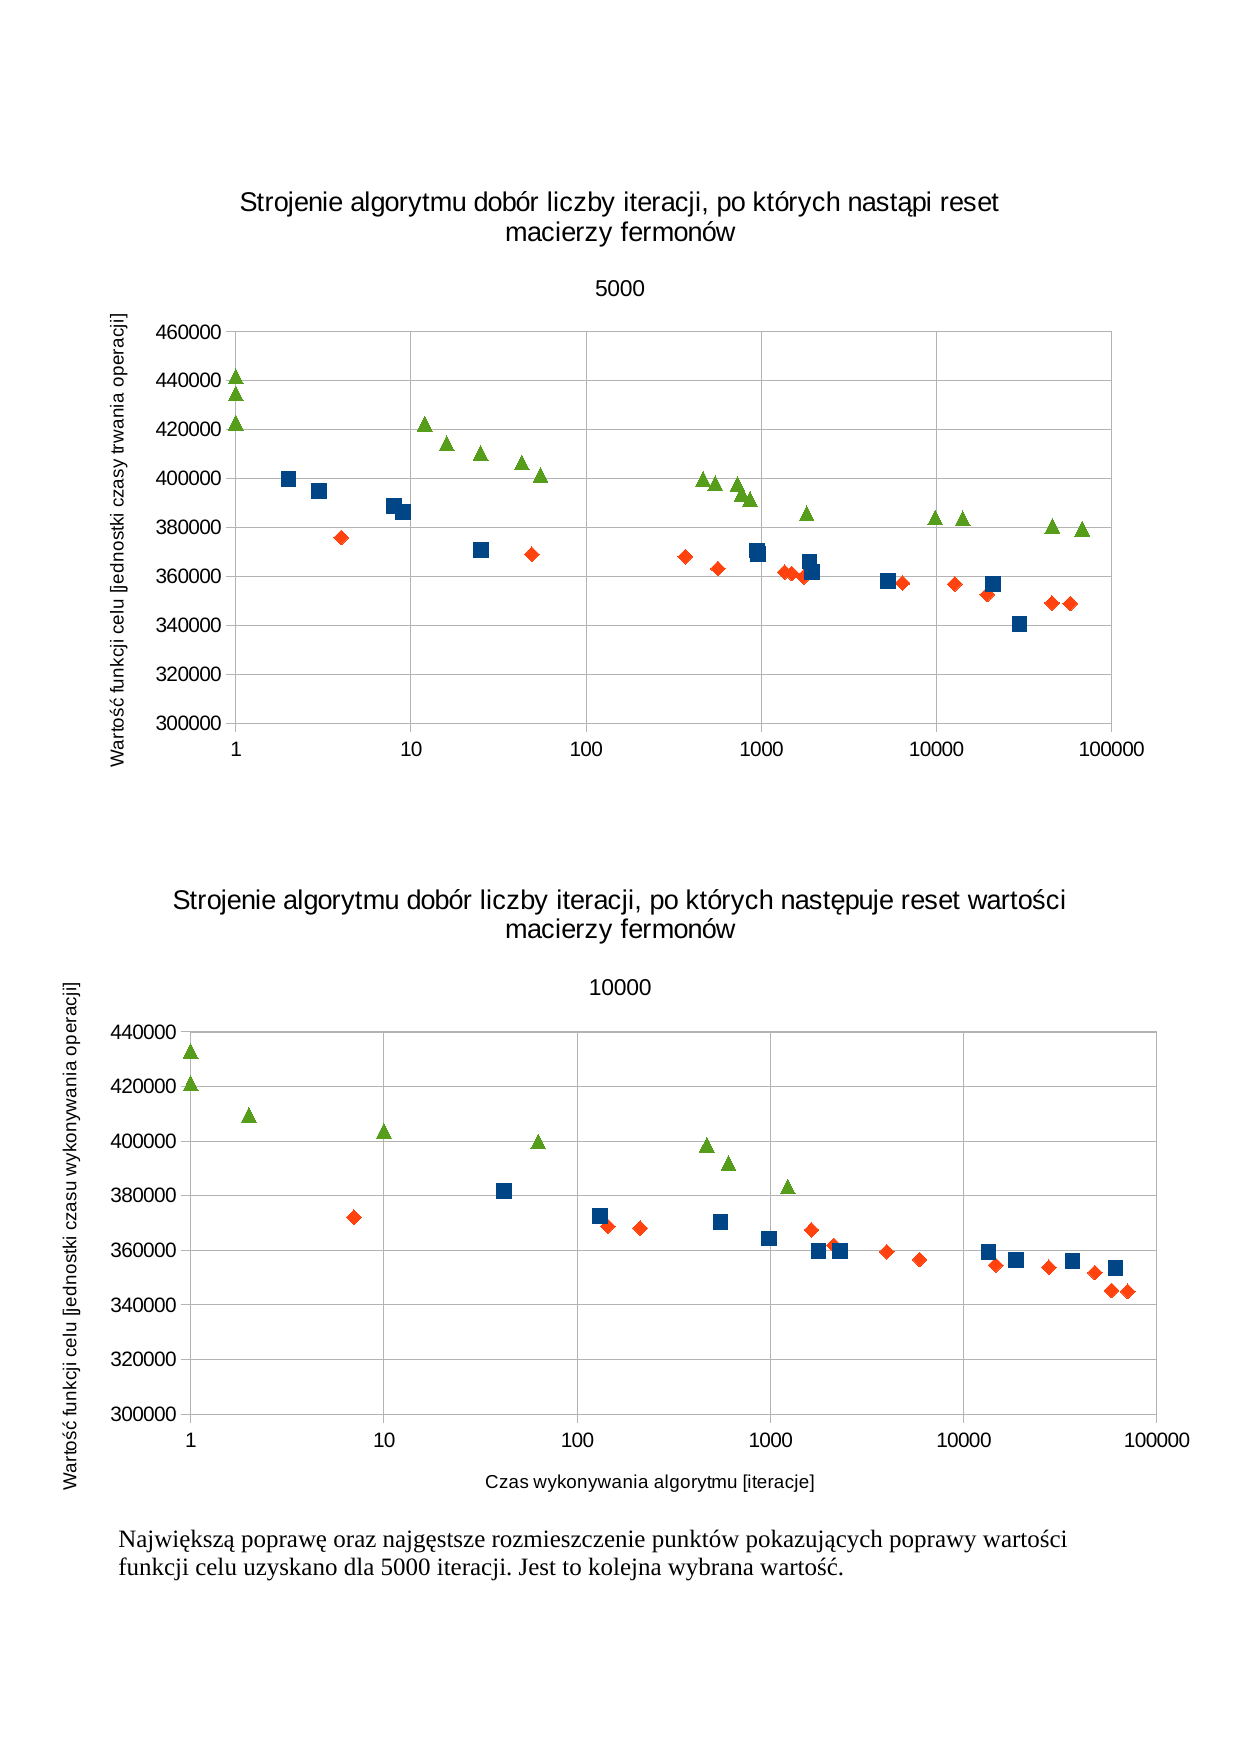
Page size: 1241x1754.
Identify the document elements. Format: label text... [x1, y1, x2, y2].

text Największą poprawę oraz najgęstsze rozmieszczenie punktów pokazujących poprawy wartości funkcji celu uzyskano dla 5000 iteracji. Jest to kolejna wybrana wartość. [118, 1524, 1122, 1581]
